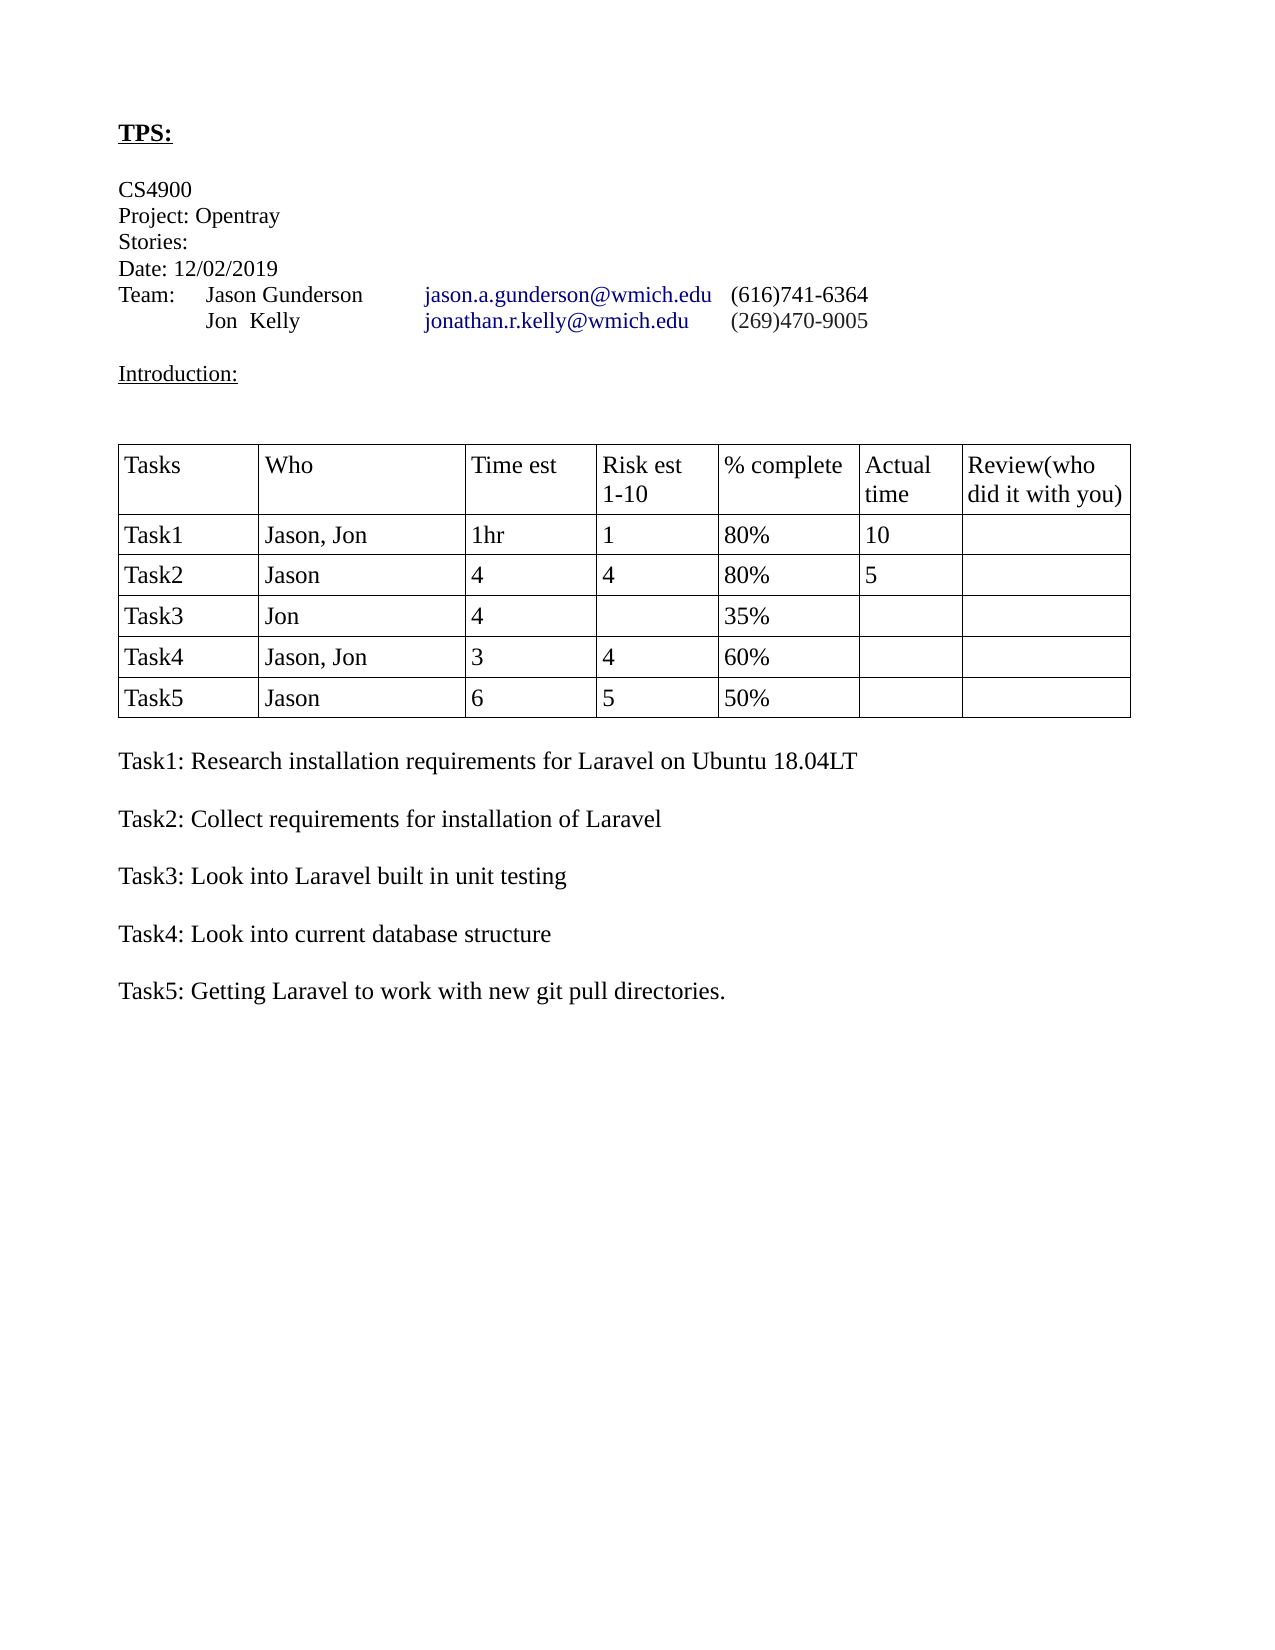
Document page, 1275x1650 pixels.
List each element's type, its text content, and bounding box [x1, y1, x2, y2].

table_cell 4 [597, 637, 718, 676]
table_cell Jason [259, 555, 465, 595]
text Task5: Getting Laravel to work with new git pull directories. [118, 976, 1157, 1005]
table_cell 35% [719, 596, 859, 636]
text Task1: Research installation requirements for Laravel on Ubuntu 18.04LT [118, 746, 1157, 775]
table_cell [860, 596, 962, 636]
text TPS: [118, 118, 1157, 147]
table_header Review(who did it with you) [963, 445, 1130, 513]
table_cell 6 [466, 678, 596, 717]
table_cell 10 [860, 515, 962, 554]
text Task4: Look into current database structure [118, 919, 1157, 948]
table_header Actual time [860, 445, 962, 513]
table_cell Task1 [119, 515, 258, 554]
text Project: Opentray [118, 202, 1157, 228]
table_cell Jason [259, 678, 465, 717]
table_cell [963, 596, 1130, 636]
table_cell Task2 [119, 555, 258, 595]
table_cell Jon [259, 596, 465, 636]
table_header Tasks [119, 445, 258, 513]
text Stories: [118, 228, 1157, 255]
table_cell 4 [597, 555, 718, 595]
table_cell [963, 637, 1130, 676]
text Team: Jason Gunderson jason.a.gunderson@wmich.edu (616)741-6364 [118, 281, 1157, 307]
table_cell 80% [719, 555, 859, 595]
text Task3: Look into Laravel built in unit testing [118, 861, 1157, 890]
text Task2: Collect requirements for installation of Laravel [118, 804, 1157, 833]
table_header % complete [719, 445, 859, 513]
table_cell 1 [597, 515, 718, 554]
table_cell [963, 555, 1130, 595]
table_cell Jason, Jon [259, 515, 465, 554]
table_cell [963, 678, 1130, 717]
table_cell 80% [719, 515, 859, 554]
table_cell 3 [466, 637, 596, 676]
table_cell 60% [719, 637, 859, 676]
table_cell [860, 637, 962, 676]
table_cell Task5 [119, 678, 258, 717]
table_cell 4 [466, 596, 596, 636]
table_cell 5 [597, 678, 718, 717]
table_header Time est [466, 445, 596, 513]
table_cell 4 [466, 555, 596, 595]
text CS4900 [118, 176, 1157, 202]
table_cell [963, 515, 1130, 554]
table_cell Task4 [119, 637, 258, 676]
text Introduction: [118, 360, 1157, 386]
text Jon Kelly jonathan.r.kelly@wmich.edu (269)470-9005 [118, 307, 1157, 334]
table_cell Task3 [119, 596, 258, 636]
text Date: 12/02/2019 [118, 255, 1157, 281]
table_cell 1hr [466, 515, 596, 554]
table_cell [597, 596, 718, 636]
table_cell Jason, Jon [259, 637, 465, 676]
table_header Who [259, 445, 465, 513]
table_cell [860, 678, 962, 717]
table_header Risk est 1-10 [597, 445, 718, 513]
table_cell 5 [860, 555, 962, 595]
table_cell 50% [719, 678, 859, 717]
